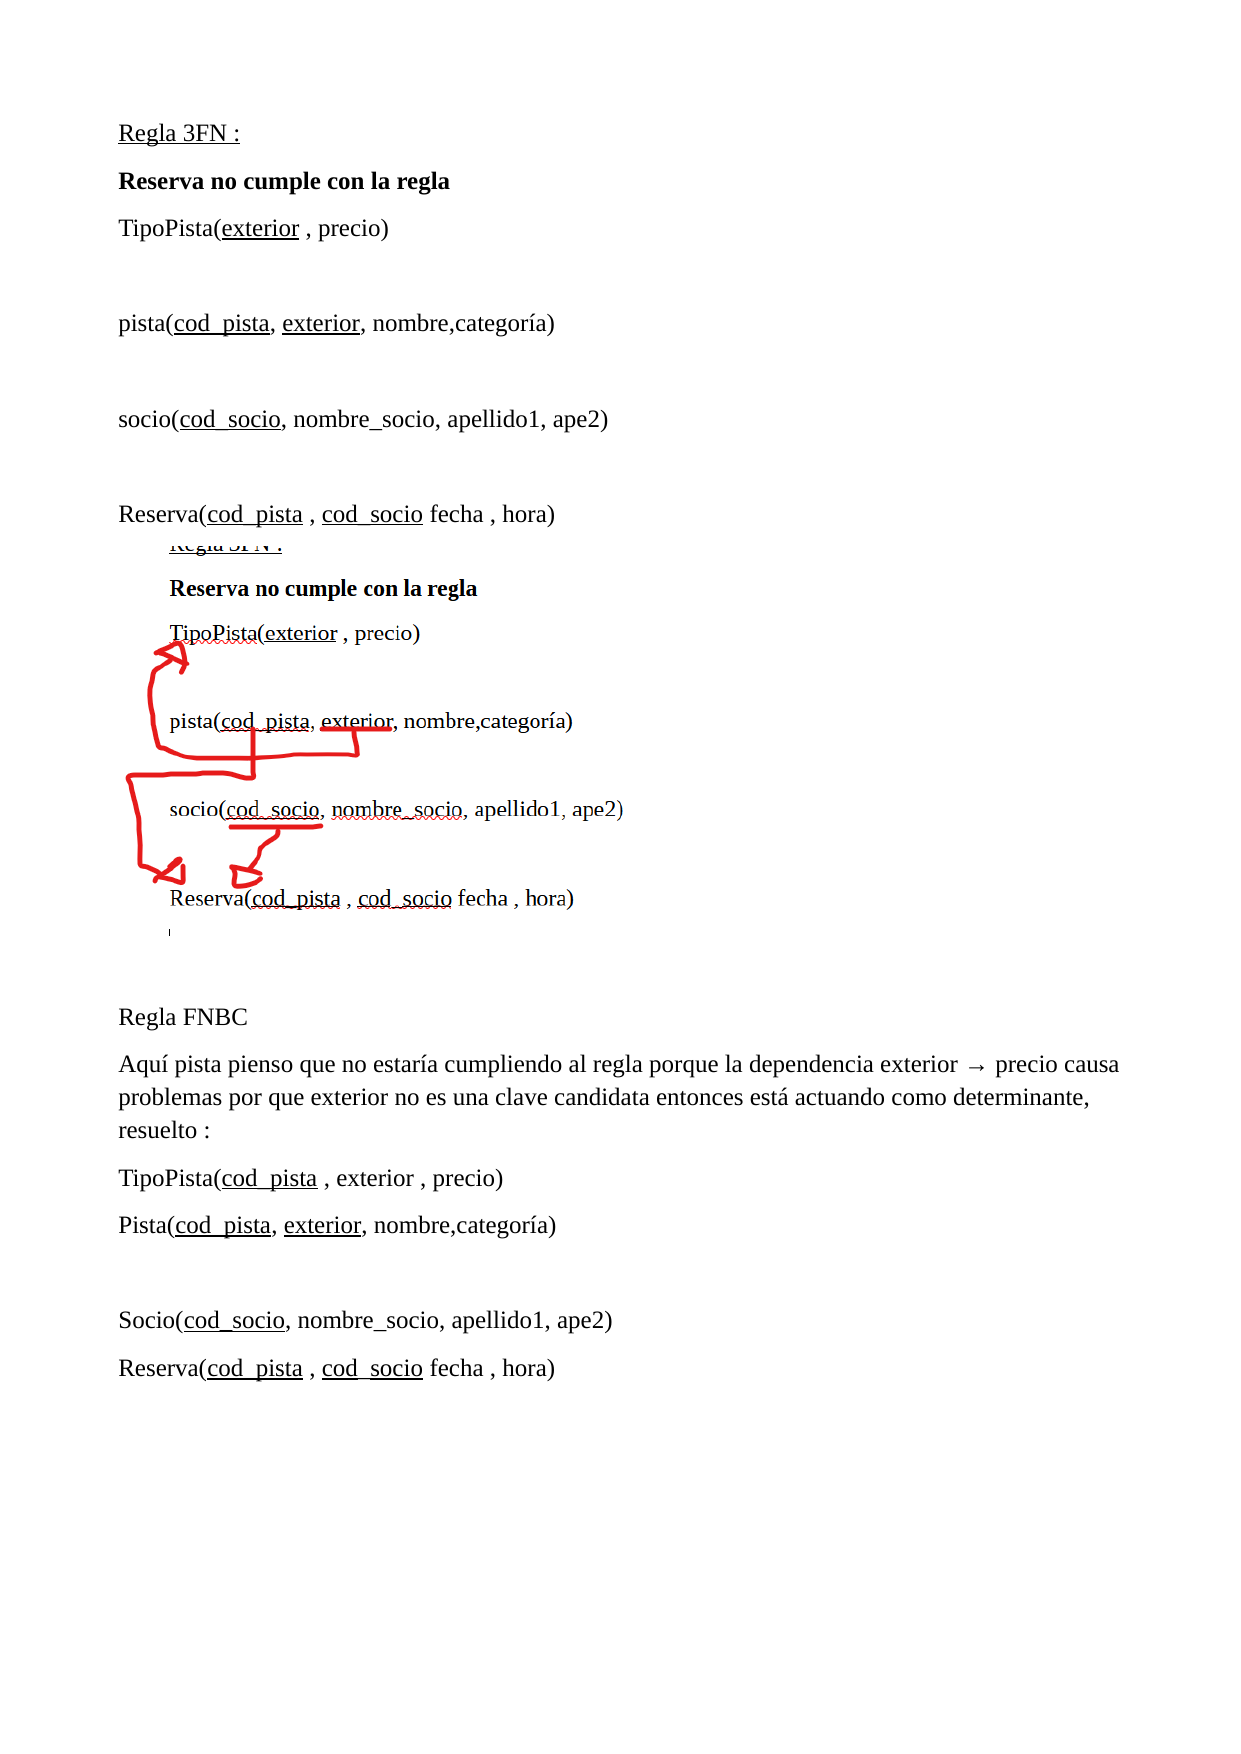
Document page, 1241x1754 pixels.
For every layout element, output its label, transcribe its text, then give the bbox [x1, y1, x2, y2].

text Socio(cod_socio, nombre_socio, apellido1, ape2) [118, 1306, 1122, 1334]
text Reserva no cumple con la regla [118, 166, 1122, 194]
text pista(cod_pista, exterior, nombre,categoría) [118, 308, 1122, 337]
text TipoPista(cod_pista , exterior , precio) [118, 1163, 1122, 1192]
text Regla 3FN : [118, 118, 1122, 147]
text Reserva(cod_pista , cod_socio fecha , hora) [118, 1353, 1122, 1382]
text TipoPista(exterior , precio) [118, 213, 1122, 242]
text Pista(cod_pista, exterior, nombre,categoría) [118, 1210, 1122, 1239]
text socio(cod_socio, nombre_socio, apellido1, ape2) [118, 404, 1122, 432]
text Reserva(cod_pista , cod_socio fecha , hora) [118, 499, 1122, 528]
text Aquí pista pienso que no estaría cumpliendo al regla porque la dependencia exterior → precio causa problemas por que exterior no es una clave candidata entonces está actuando como determinante, resuelto : [118, 1049, 1122, 1144]
text Regla FNBC [118, 1002, 1122, 1030]
picture [118, 546, 1123, 936]
